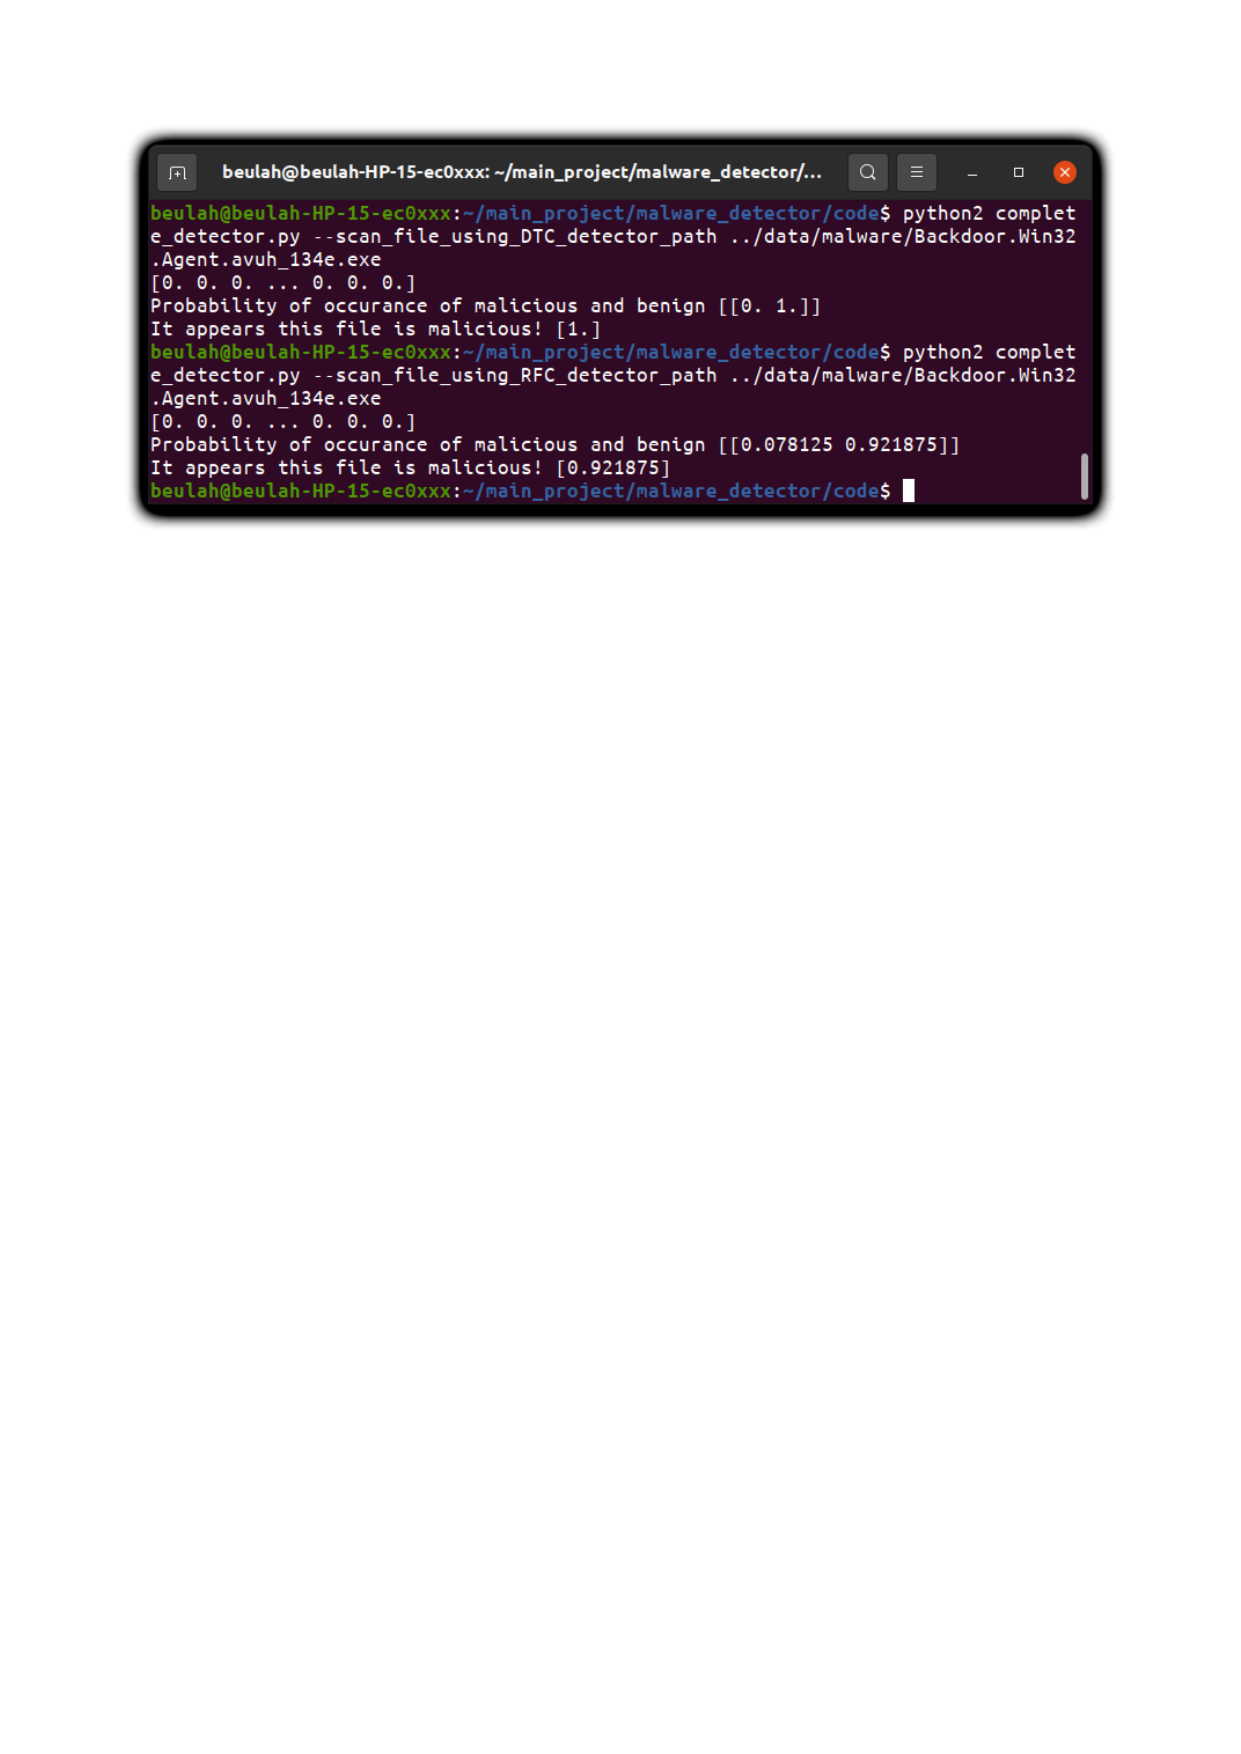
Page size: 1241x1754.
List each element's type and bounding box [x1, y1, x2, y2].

picture [118, 118, 1123, 538]
